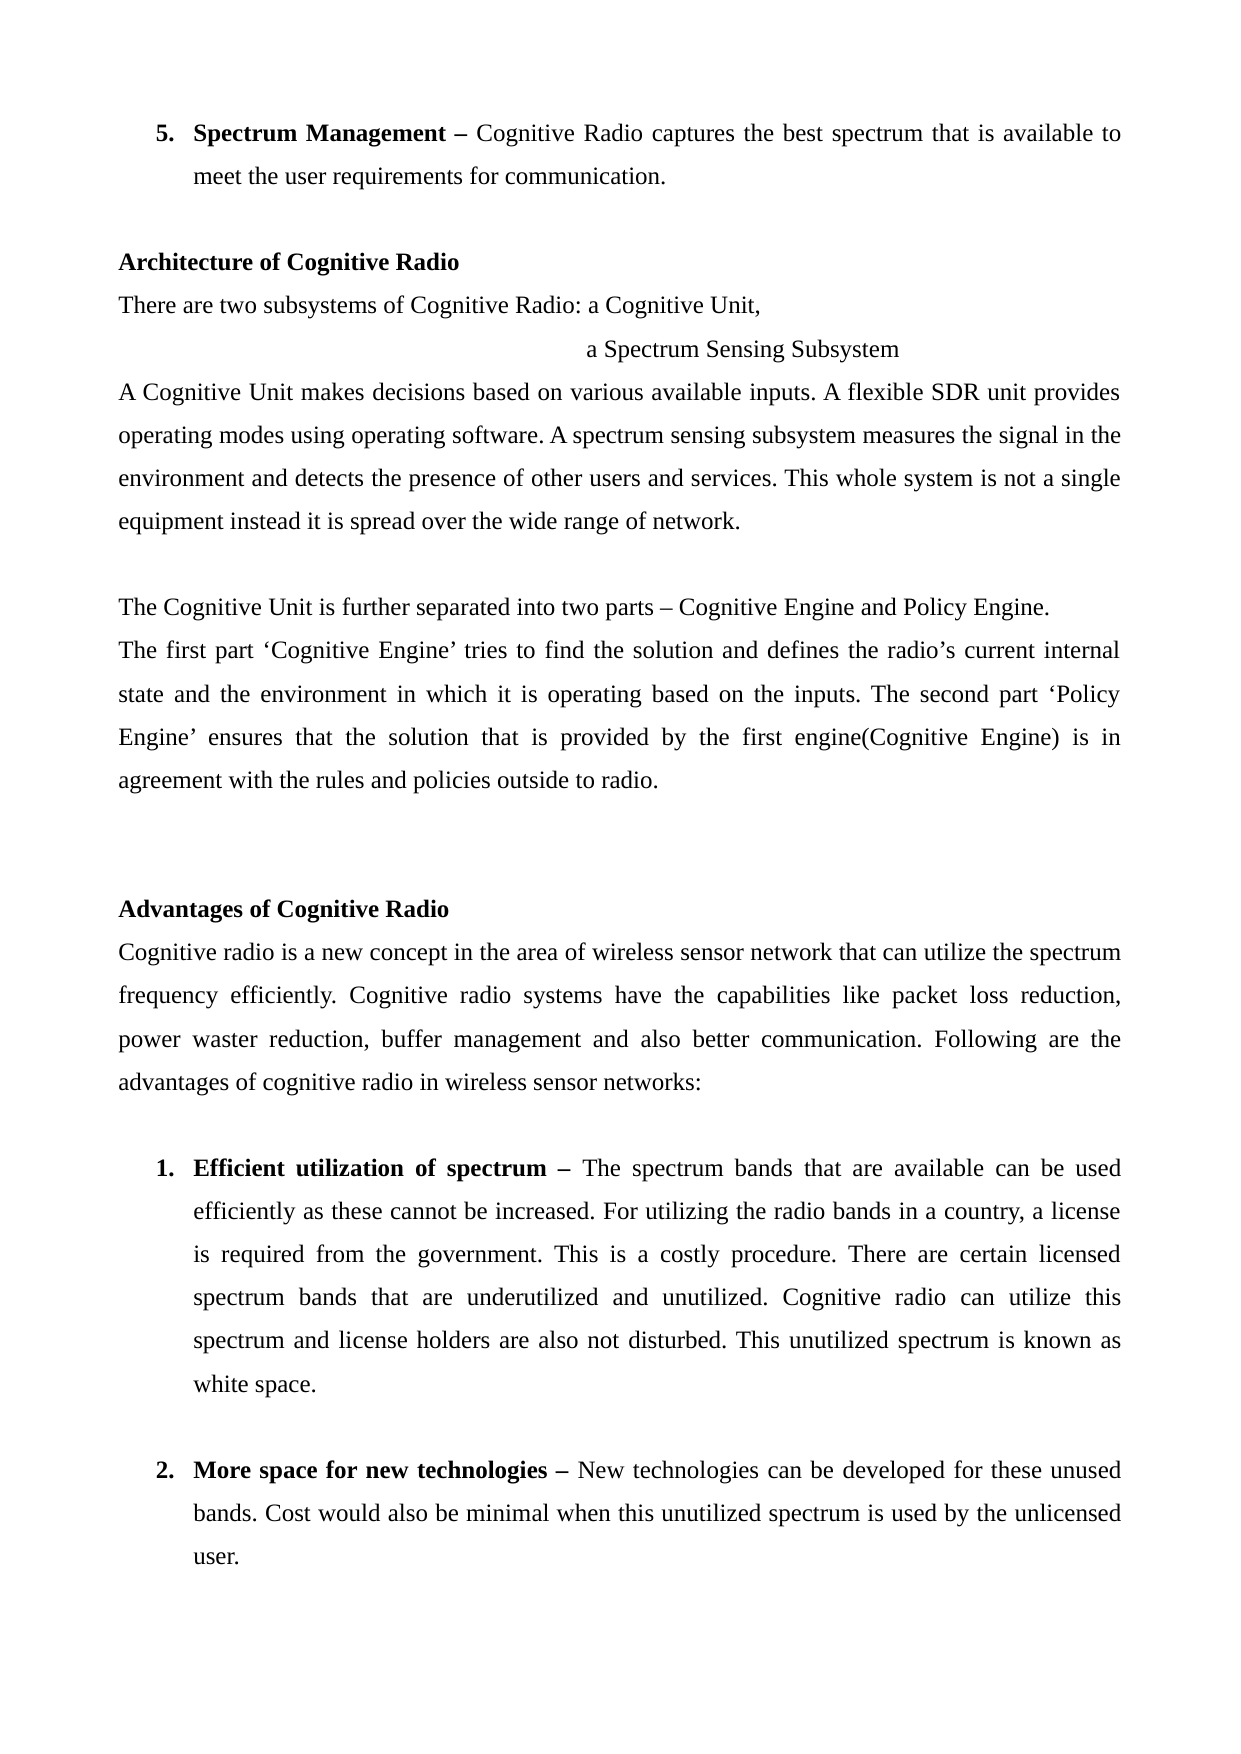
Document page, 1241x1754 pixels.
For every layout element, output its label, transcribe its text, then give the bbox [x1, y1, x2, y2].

text There are two subsystems of Cognitive Radio: a Cognitive Unit, [118, 291, 1122, 319]
text The Cognitive Unit is further separated into two parts – Cognitive Engine and Policy Engine. [118, 592, 1122, 621]
text Advantages of Cognitive Radio [118, 894, 1122, 923]
list Spectrum Management – Cognitive Radio captures the best spectrum that is available to meet the user requirements for communication. [156, 118, 1122, 190]
list Efficient utilization of spectrum – The spectrum bands that are available can be used efficiently as these cannot be increased. For utilizing the radio bands in a country, a license is required from the government. This is a costly procedure. There are certain licensed spectrum bands that are underutilized and unutilized. Cognitive radio can utilize this spectrum and license holders are also not disturbed. This unutilized spectrum is known as white space. [156, 1153, 1122, 1397]
text A Cognitive Unit makes decisions based on various available inputs. A flexible SDR unit provides operating modes using operating software. A spectrum sensing subsystem measures the signal in the environment and detects the presence of other users and services. This whole system is not a single equipment instead it is spread over the wide range of network. [118, 377, 1122, 535]
text Cognitive radio is a new concept in the area of wireless sensor network that can utilize the spectrum frequency efficiently. Cognitive radio systems have the capabilities like packet loss reduction, power waster reduction, buffer management and also better communication. Following are the advantages of cognitive radio in wireless sensor networks: [118, 937, 1122, 1096]
list More space for new technologies – New technologies can be developed for these unused bands. Cost would also be minimal when this unutilized spectrum is used by the unlicensed user. [156, 1455, 1122, 1570]
text The first part ‘Cognitive Engine’ tries to find the solution and defines the radio’s current internal state and the environment in which it is operating based on the inputs. The second part ‘Policy Engine’ ensures that the solution that is provided by the first engine(Cognitive Engine) is in agreement with the rules and policies outside to radio. [118, 636, 1122, 794]
text Architecture of Cognitive Radio [118, 247, 1122, 276]
text a Spectrum Sensing Subsystem [118, 334, 1122, 362]
